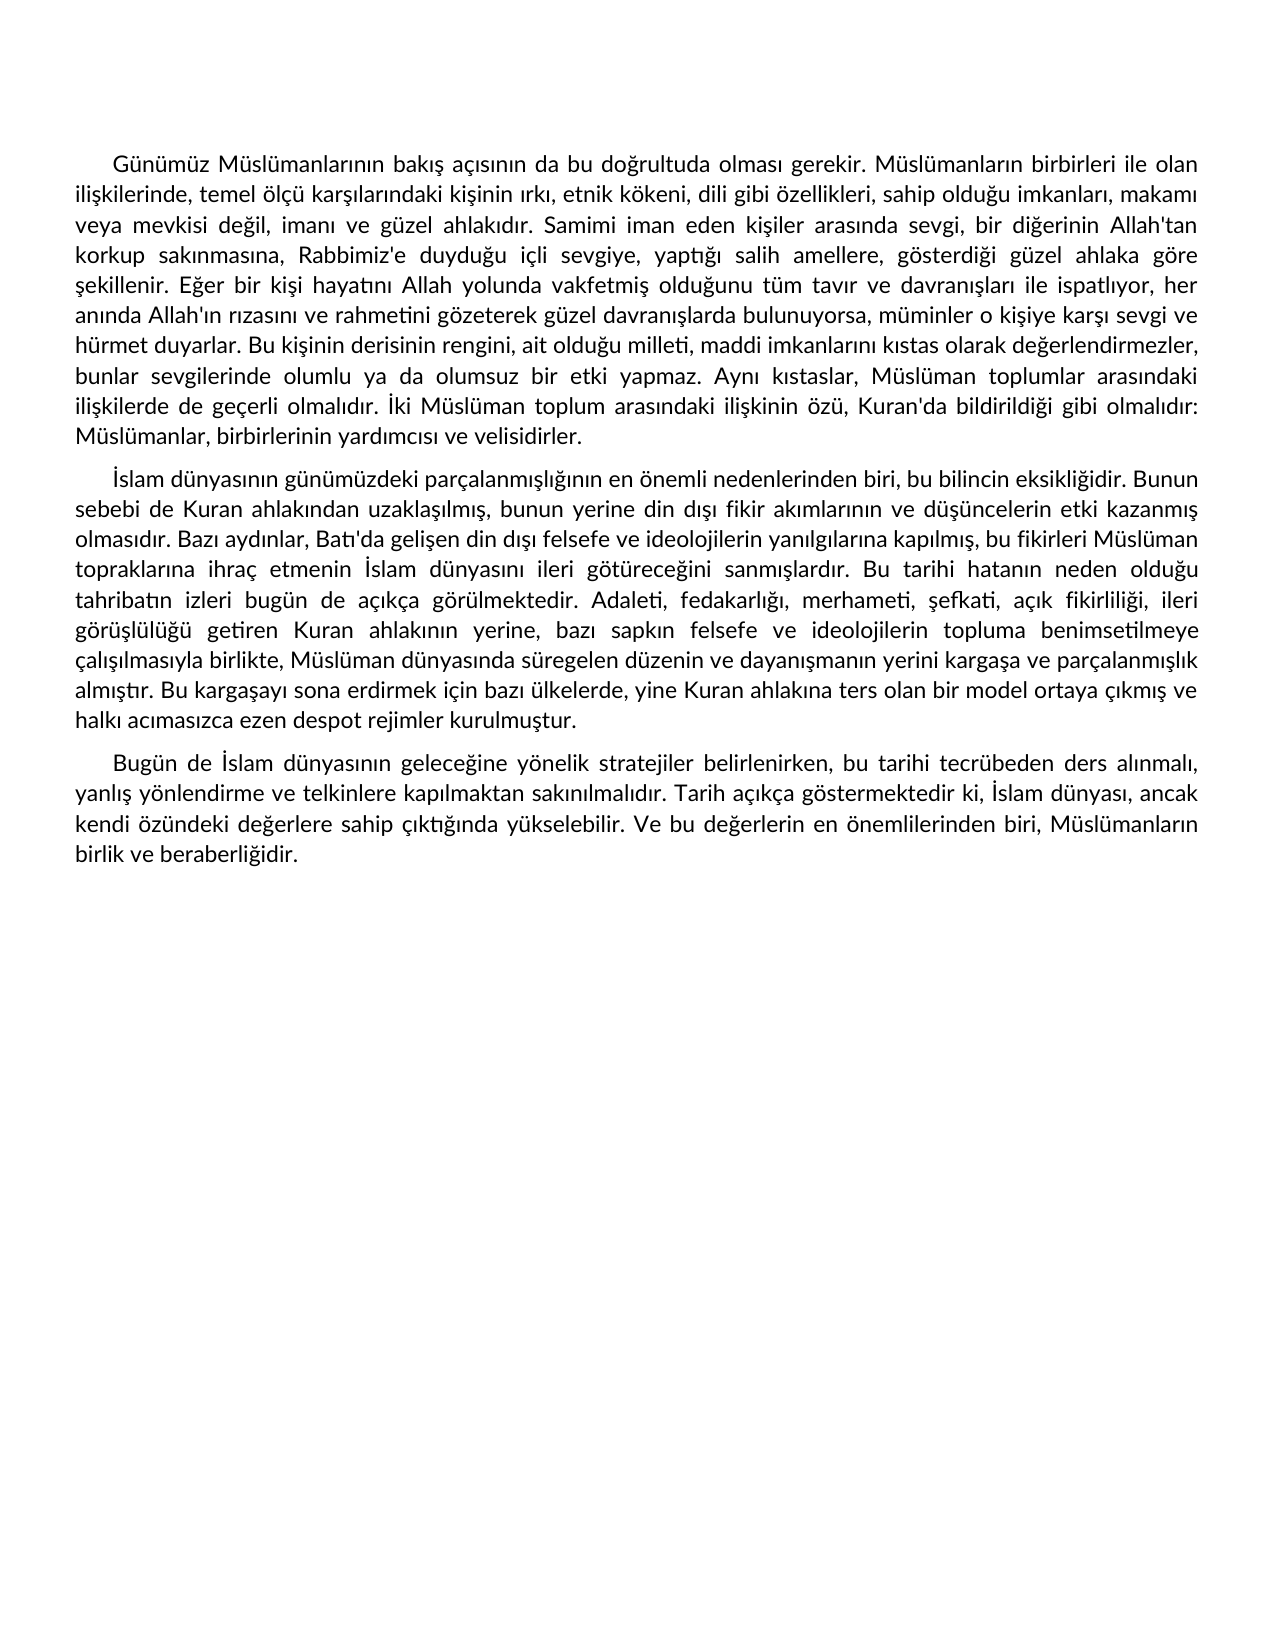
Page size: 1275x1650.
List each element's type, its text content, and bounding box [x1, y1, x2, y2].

text Bugün de İslam dünyasının geleceğine yönelik stratejiler belirlenirken, bu tarihi tecrübeden ders alınmalı, yanlış yönlendirme ve telkinlere kapılmaktan sakınılmalıdır. Tarih açıkça göstermektedir ki, İslam dünyası, ancak kendi özündeki değerlere sahip çıktığında yükselebilir. Ve bu değerlerin en önemlilerinden biri, Müslümanların birlik ve beraberliğidir. [75, 749, 1200, 867]
text İslam dünyasının günümüzdeki parçalanmışlığının en önemli nedenlerinden biri, bu bilincin eksikliğidir. Bunun sebebi de Kuran ahlakından uzaklaşılmış, bunun yerine din dışı fikir akımlarının ve düşüncelerin etki kazanmış olmasıdır. Bazı aydınlar, Batı'da gelişen din dışı felsefe ve ideolojilerin yanılgılarına kapılmış, bu fikirleri Müslüman topraklarına ihraç etmenin İslam dünyasını ileri götüreceğini sanmışlardır. Bu tarihi hatanın neden olduğu tahribatın izleri bugün de açıkça görülmektedir. Adaleti, fedakarlığı, merhameti, şefkati, açık fikirliliği, ileri görüşlülüğü getiren Kuran ahlakının yerine, bazı sapkın felsefe ve ideolojilerin topluma benimsetilmeye çalışılmasıyla birlikte, Müslüman dünyasında süregelen düzenin ve dayanışmanın yerini kargaşa ve parçalanmışlık almıştır. Bu kargaşayı sona erdirmek için bazı ülkelerde, yine Kuran ahlakına ters olan bir model ortaya çıkmış ve halkı acımasızca ezen despot rejimler kurulmuştur. [75, 464, 1200, 734]
text Günümüz Müslümanlarının bakış açısının da bu doğrultuda olması gerekir. Müslümanların birbirleri ile olan ilişkilerinde, temel ölçü karşılarındaki kişinin ırkı, etnik kökeni, dili gibi özellikleri, sahip olduğu imkanları, makamı veya mevkisi değil, imanı ve güzel ahlakıdır. Samimi iman eden kişiler arasında sevgi, bir diğerinin Allah'tan korkup sakınmasına, Rabbimiz'e duyduğu içli sevgiye, yaptığı salih amellere, gösterdiği güzel ahlaka göre şekillenir. Eğer bir kişi hayatını Allah yolunda vakfetmiş olduğunu tüm tavır ve davranışları ile ispatlıyor, her anında Allah'ın rızasını ve rahmetini gözeterek güzel davranışlarda bulunuyorsa, müminler o kişiye karşı sevgi ve hürmet duyarlar. Bu kişinin derisinin rengini, ait olduğu milleti, maddi imkanlarını kıstas olarak değerlendirmezler, bunlar sevgilerinde olumlu ya da olumsuz bir etki yapmaz. Aynı kıstaslar, Müslüman toplumlar arasındaki ilişkilerde de geçerli olmalıdır. İki Müslüman toplum arasındaki ilişkinin özü, Kuran'da bildirildiği gibi olmalıdır: Müslümanlar, birbirlerinin yardımcısı ve velisidirler. [75, 150, 1200, 449]
